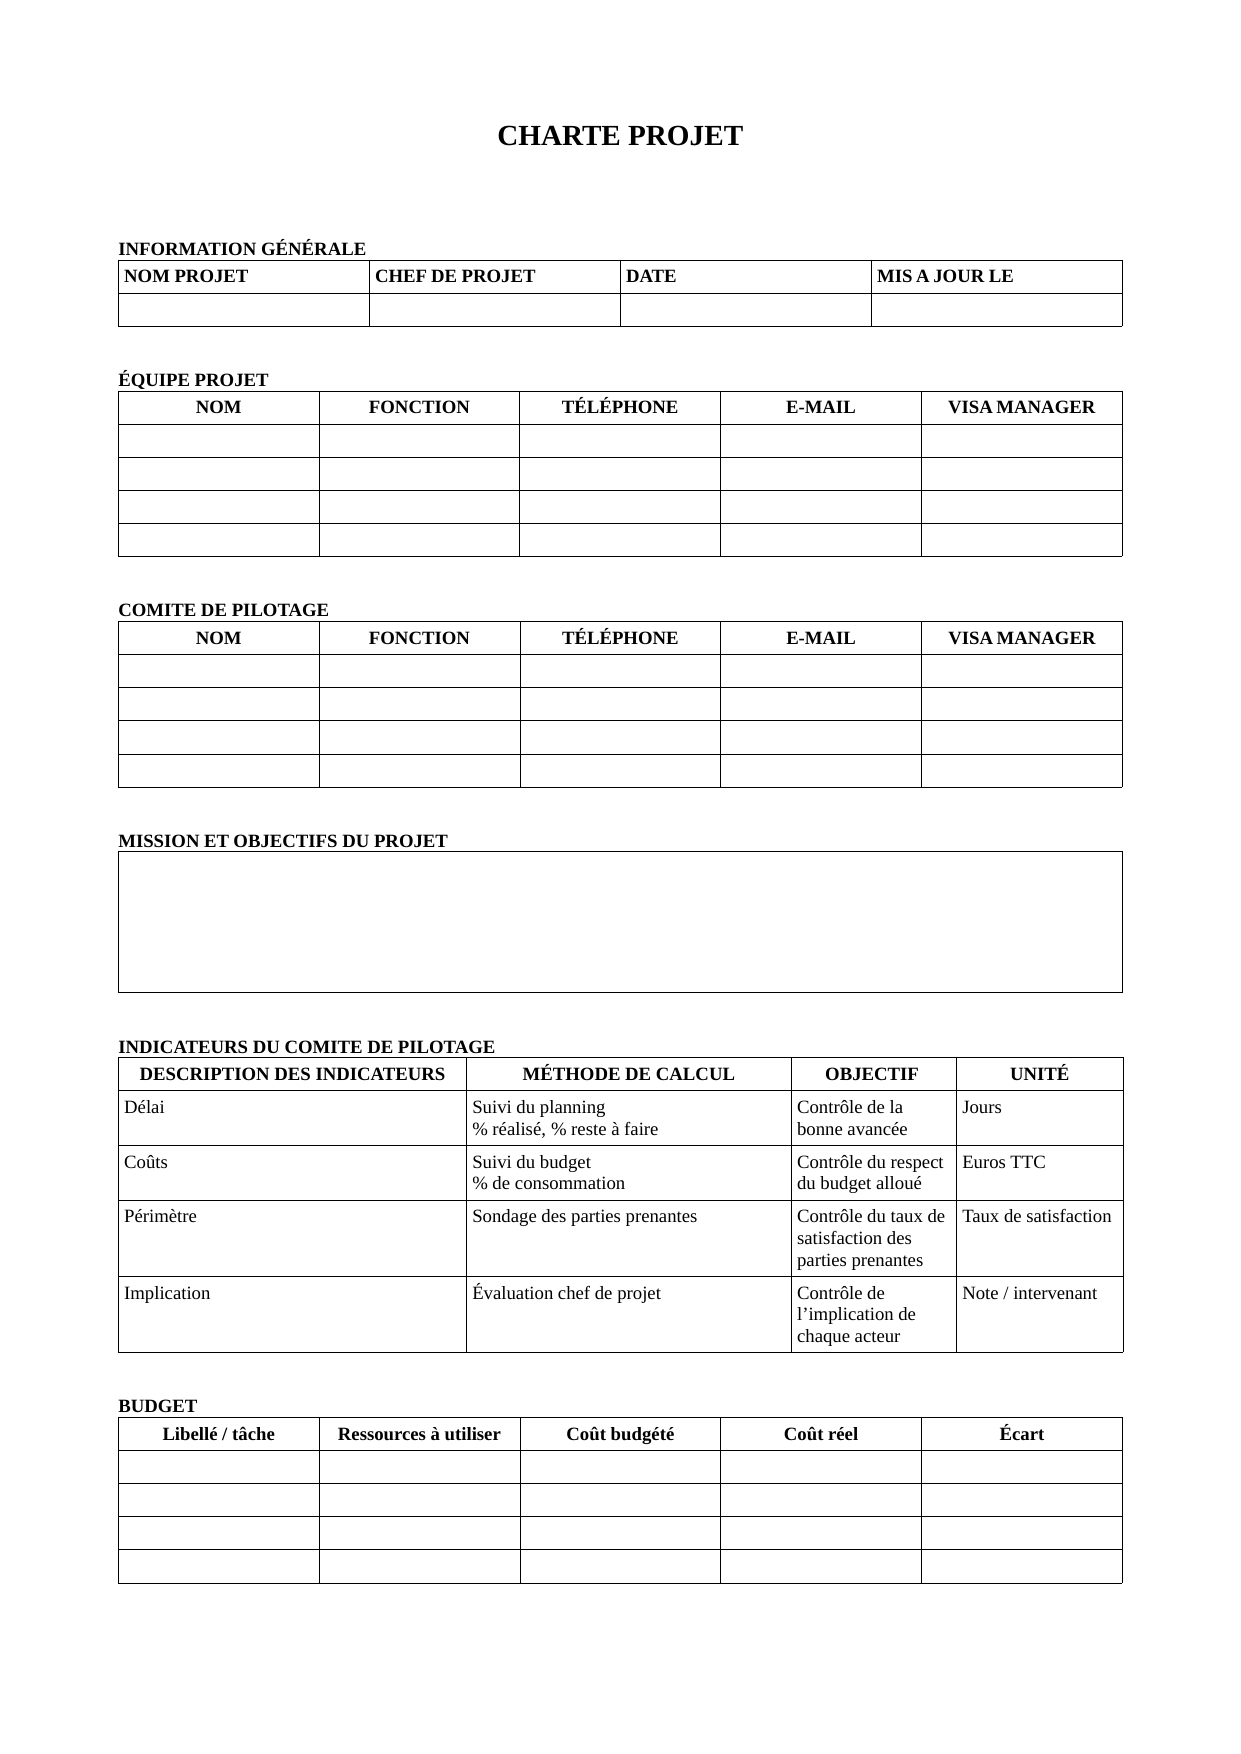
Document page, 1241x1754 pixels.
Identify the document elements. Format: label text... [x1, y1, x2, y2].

table_cell [119, 1517, 319, 1549]
table_cell [721, 491, 921, 523]
table_cell Suivi du budget % de consommation [467, 1146, 791, 1199]
table_cell [320, 655, 520, 687]
table_header CHEF DE PROJET [370, 261, 620, 293]
table_cell Taux de satisfaction [957, 1201, 1123, 1276]
table_cell [922, 524, 1122, 556]
table_cell [119, 524, 319, 556]
table_cell [119, 425, 319, 457]
table_cell [521, 1484, 720, 1516]
table_cell [922, 1451, 1122, 1483]
table_cell [922, 425, 1122, 457]
text COMITE DE PILOTAGE [118, 599, 1122, 621]
table_cell [320, 1484, 520, 1516]
table_cell Délai [119, 1091, 466, 1145]
table_cell [520, 458, 720, 490]
table_cell [521, 1550, 720, 1582]
table_cell [721, 721, 921, 753]
table_cell [521, 755, 720, 787]
table_cell [119, 655, 319, 687]
table_cell [922, 688, 1122, 720]
table_cell [721, 688, 921, 720]
table_cell [721, 1484, 921, 1516]
table_cell Périmètre [119, 1201, 466, 1276]
table_cell [119, 294, 369, 326]
table_cell [521, 1517, 720, 1549]
table_header OBJECTIF [792, 1058, 956, 1090]
table_cell [521, 655, 720, 687]
table_cell Contrôle du respect du budget alloué [792, 1146, 956, 1199]
table_cell Évaluation chef de projet [467, 1277, 791, 1352]
text CHARTE PROJET [118, 118, 1122, 152]
table_cell [320, 1517, 520, 1549]
table_cell [520, 425, 720, 457]
table_cell [621, 294, 871, 326]
table_cell [119, 721, 319, 753]
table_cell [119, 458, 319, 490]
table_cell [520, 491, 720, 523]
table_header E-MAIL [721, 392, 921, 424]
table_header DATE [621, 261, 871, 293]
table_cell [119, 755, 319, 787]
table_cell Contrôle de l’implication de chaque acteur [792, 1277, 956, 1352]
table_cell [320, 1451, 520, 1483]
table_cell [320, 524, 519, 556]
text INDICATEURS DU COMITE DE PILOTAGE [118, 1036, 1122, 1057]
table_header VISA MANAGER [922, 392, 1122, 424]
table_cell [922, 1484, 1122, 1516]
table_cell Contrôle de la bonne avancée [792, 1091, 956, 1145]
table_header MÉTHODE DE CALCUL [467, 1058, 791, 1090]
table_header Coût réel [721, 1418, 921, 1450]
table_cell [721, 458, 921, 490]
table_cell [370, 294, 620, 326]
table_cell [721, 1517, 921, 1549]
table_cell Euros TTC [957, 1146, 1123, 1199]
table_cell Sondage des parties prenantes [467, 1201, 791, 1276]
table_header [119, 852, 1122, 992]
table_cell [320, 721, 520, 753]
table_cell [721, 655, 921, 687]
table_header TÉLÉPHONE [520, 392, 720, 424]
table_cell [119, 688, 319, 720]
table_header Libellé / tâche [119, 1418, 319, 1450]
table_header Écart [922, 1418, 1122, 1450]
table_header TÉLÉPHONE [521, 622, 720, 654]
table_header Ressources à utiliser [320, 1418, 520, 1450]
table_cell [922, 458, 1122, 490]
table_cell [521, 721, 720, 753]
text MISSION ET OBJECTIFS DU PROJET [118, 830, 1122, 851]
table_cell [922, 1550, 1122, 1582]
table_header DESCRIPTION DES INDICATEURS [119, 1058, 466, 1090]
table_cell [721, 524, 921, 556]
table_cell Contrôle du taux de satisfaction des parties prenantes [792, 1201, 956, 1276]
table_cell [721, 425, 921, 457]
table_header FONCTION [320, 622, 520, 654]
table_cell [521, 1451, 720, 1483]
table_header E-MAIL [721, 622, 921, 654]
text INFORMATION GÉNÉRALE [118, 238, 1122, 259]
table_header UNITÉ [957, 1058, 1123, 1090]
table_header NOM [119, 622, 319, 654]
table_header NOM PROJET [119, 261, 369, 293]
table_cell [320, 491, 519, 523]
table_cell [320, 425, 519, 457]
table_cell [521, 688, 720, 720]
table_cell [872, 294, 1122, 326]
table_cell [922, 655, 1122, 687]
table_cell [922, 1517, 1122, 1549]
table_cell Suivi du planning % réalisé, % reste à faire [467, 1091, 791, 1145]
table_cell [119, 1550, 319, 1582]
table_header VISA MANAGER [922, 622, 1122, 654]
table_cell [320, 755, 520, 787]
table_cell Implication [119, 1277, 466, 1352]
table_header Coût budgété [521, 1418, 720, 1450]
table_cell [520, 524, 720, 556]
table_cell [119, 491, 319, 523]
table_cell Jours [957, 1091, 1123, 1145]
table_cell [320, 1550, 520, 1582]
table_cell [922, 491, 1122, 523]
table_cell [119, 1484, 319, 1516]
table_cell Coûts [119, 1146, 466, 1199]
table_header FONCTION [320, 392, 519, 424]
text ÉQUIPE PROJET [118, 369, 1122, 391]
table_cell [721, 1550, 921, 1582]
table_cell [922, 721, 1122, 753]
table_cell [320, 458, 519, 490]
table_cell [721, 1451, 921, 1483]
table_cell Note / intervenant [957, 1277, 1123, 1352]
text BUDGET [118, 1395, 1122, 1417]
table_cell [922, 755, 1122, 787]
table_cell [320, 688, 520, 720]
table_cell [721, 755, 921, 787]
table_header MIS A JOUR LE [872, 261, 1122, 293]
table_cell [119, 1451, 319, 1483]
table_header NOM [119, 392, 319, 424]
